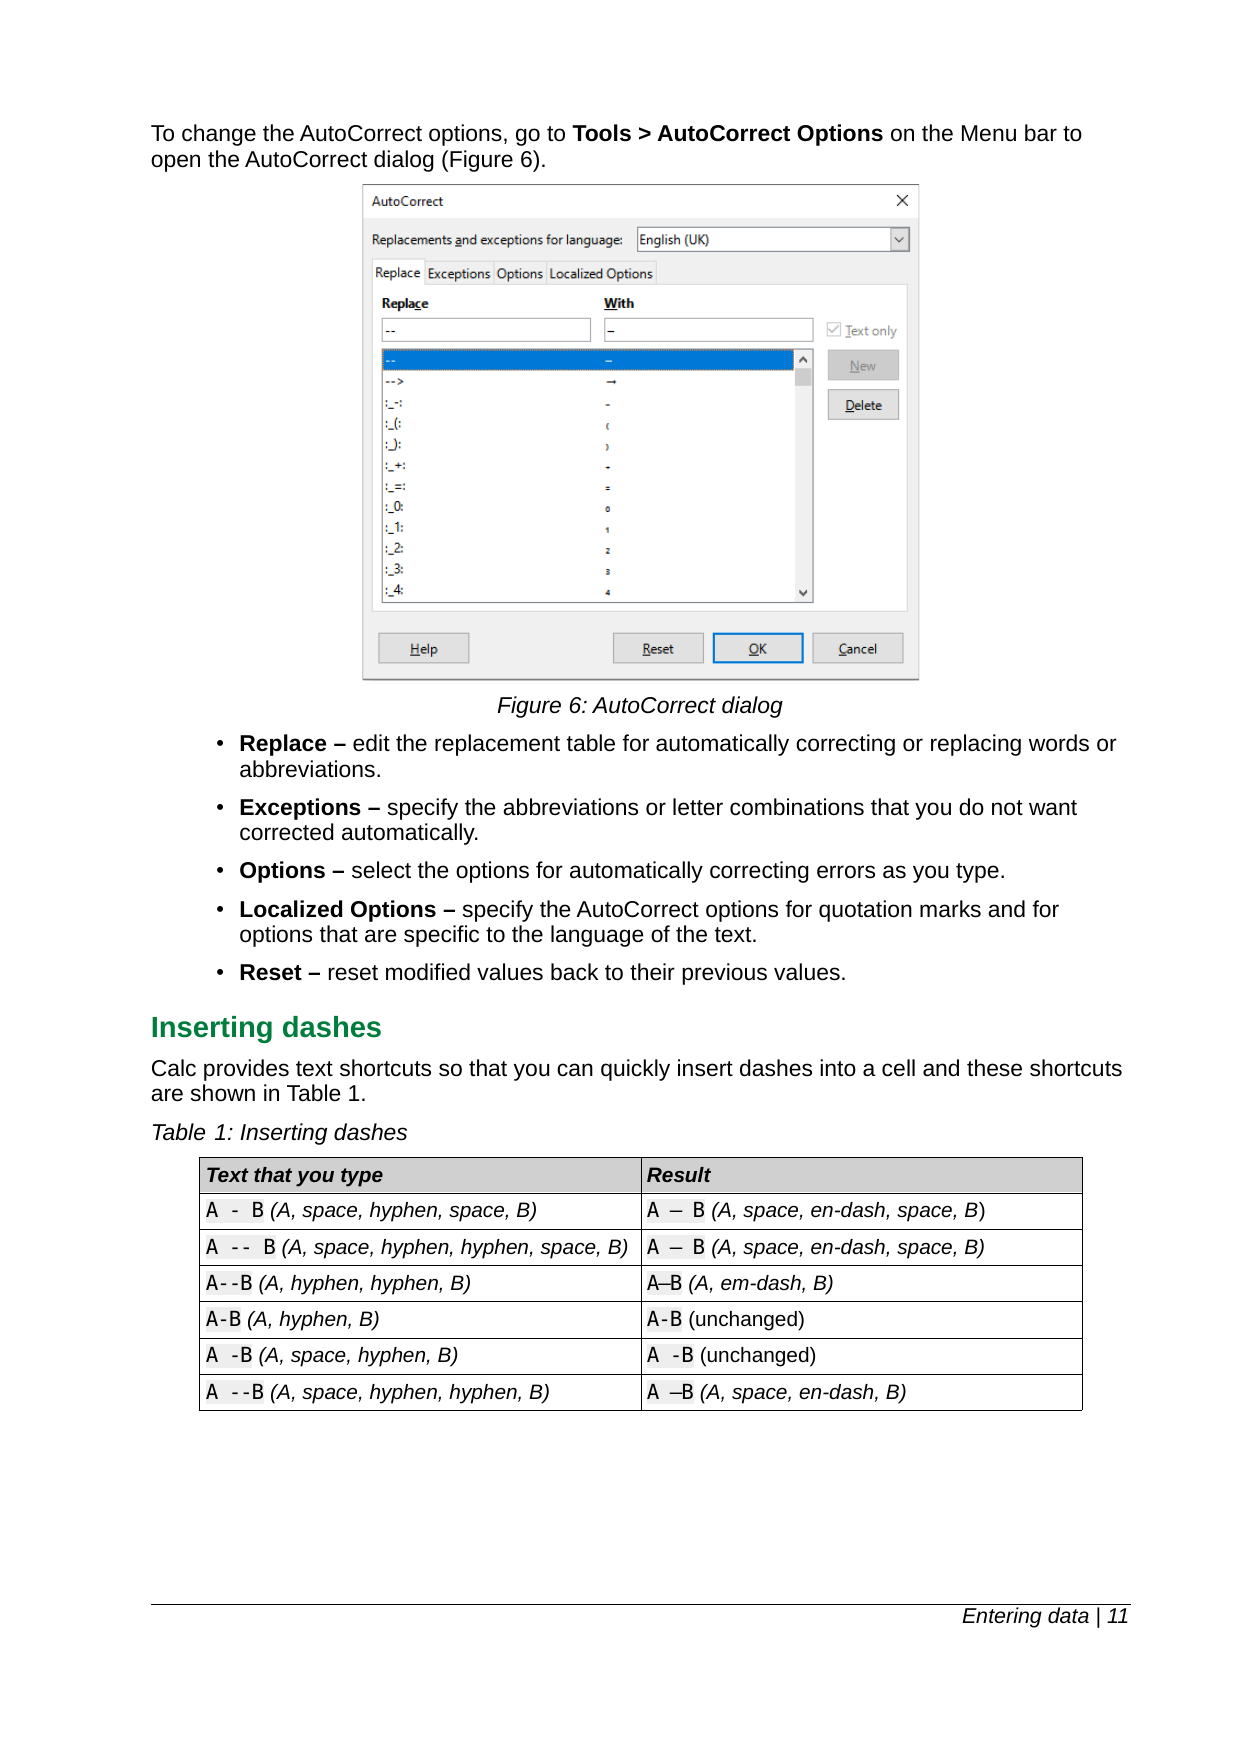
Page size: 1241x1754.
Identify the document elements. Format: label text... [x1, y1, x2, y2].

table_header Text that you type [200, 1158, 641, 1192]
table_cell A—B (A, em-dash, B) [642, 1266, 1082, 1301]
text Table 1: Inserting dashes [151, 1119, 1131, 1145]
table_cell A - B (A, space, hyphen, space, B) [200, 1194, 641, 1229]
table_cell A – B (A, space, en-dash, space, B) [642, 1230, 1082, 1265]
text To change the AutoCorrect options, go to Tools > AutoCorrect Options on the Menu bar to open the AutoCorrect dialog (Figure 6). [151, 121, 1131, 172]
picture [362, 184, 920, 681]
table_cell A -B (A, space, hyphen, B) [200, 1339, 641, 1374]
table_header Result [642, 1158, 1082, 1192]
table_cell A -B (unchanged) [642, 1339, 1082, 1374]
table_cell A--B (A, hyphen, hyphen, B) [200, 1266, 641, 1301]
list Replace – edit the replacement table for automatically correcting or replacing words or abbreviations. [224, 731, 1131, 782]
list Reset – reset modified values back to their previous values. [224, 960, 1131, 986]
table_cell A –B (A, space, en-dash, B) [642, 1375, 1082, 1410]
table_cell A --B (A, space, hyphen, hyphen, B) [200, 1375, 641, 1410]
list Options – select the options for automatically correcting errors as you type. [224, 858, 1131, 884]
table_cell A -- B (A, space, hyphen, hyphen, space, B) [200, 1230, 641, 1265]
list Exceptions – specify the abbreviations or letter combinations that you do not want corrected automatically. [224, 794, 1131, 846]
text Calc provides text shortcuts so that you can quickly insert dashes into a cell and these shortcuts are shown in Table 1. [151, 1056, 1131, 1107]
table_cell A-B (A, hyphen, B) [200, 1302, 641, 1337]
list Localized Options – specify the AutoCorrect options for quotation marks and for options that are specific to the language of the text. [224, 896, 1131, 948]
subtitle Inserting dashes [151, 1011, 1131, 1043]
text Figure 6: AutoCorrect dialog [362, 693, 919, 718]
table_cell A-B (unchanged) [642, 1302, 1082, 1337]
table_cell A – B (A, space, en-dash, space, B) [642, 1194, 1082, 1229]
